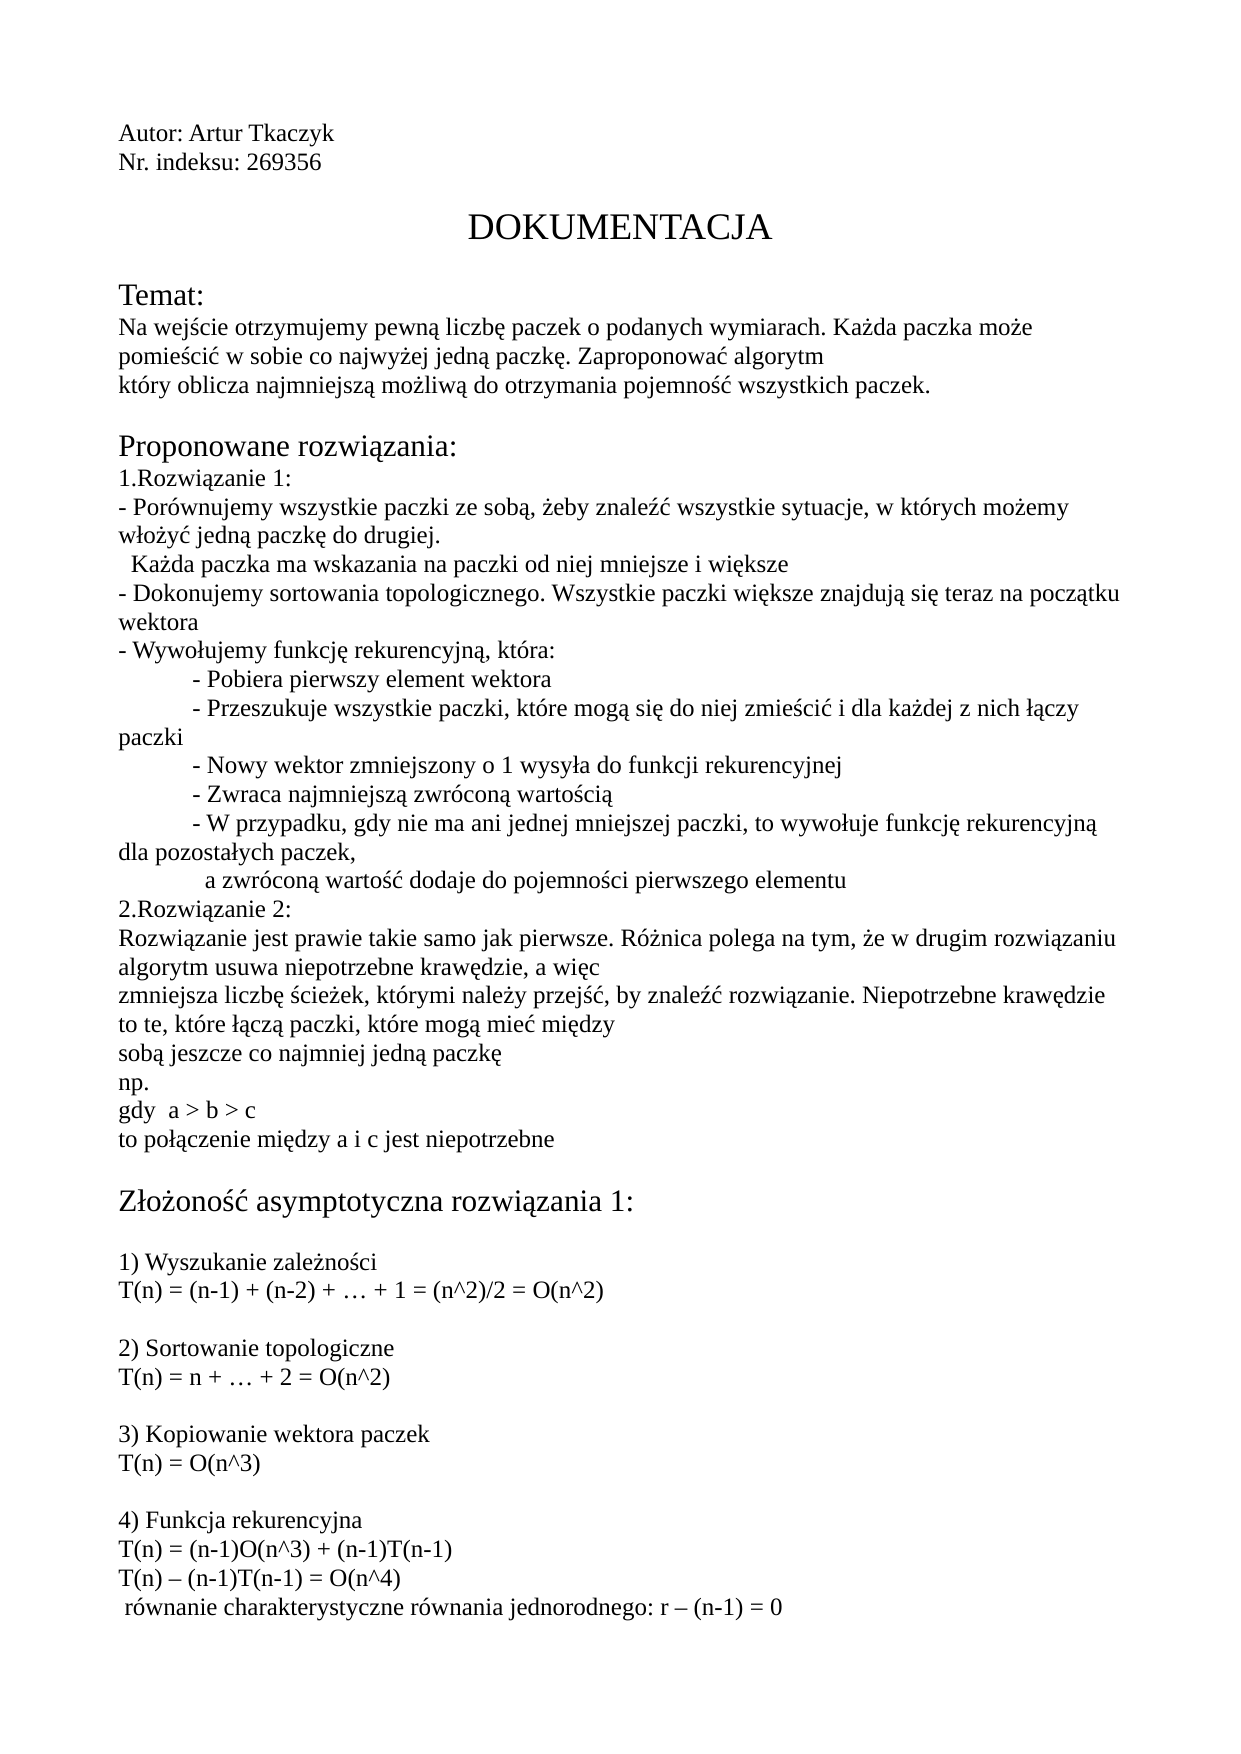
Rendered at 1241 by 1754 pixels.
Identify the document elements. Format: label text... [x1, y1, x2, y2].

text 1) Wyszukanie zależności [118, 1247, 1122, 1275]
text Autor: Artur Tkaczyk [118, 118, 1122, 147]
text - Dokonujemy sortowania topologicznego. Wszystkie paczki większe znajdują się teraz na początku wektora [118, 578, 1122, 636]
text - Pobiera pierwszy element wektora [118, 664, 1122, 693]
text DOKUMENTACJA [118, 204, 1122, 247]
text Proponowane rozwiązania: [118, 427, 1122, 463]
text - Przeszukuje wszystkie paczki, które mogą się do niej zmieścić i dla każdej z nich łączy paczki [118, 693, 1122, 751]
text np. [118, 1067, 1122, 1096]
text 3) Kopiowanie wektora paczek [118, 1419, 1122, 1448]
text T(n) – (n-1)T(n-1) = O(n^4) [118, 1563, 1122, 1592]
text sobą jeszcze co najmniej jedną paczkę [118, 1038, 1122, 1067]
text zmniejsza liczbę ścieżek, którymi należy przejść, by znaleźć rozwiązanie. Niepotrzebne krawędzie to te, które łączą paczki, które mogą mieć między [118, 981, 1122, 1038]
text - Zwraca najmniejszą zwróconą wartością [118, 779, 1122, 808]
text Nr. indeksu: 269356 [118, 147, 1122, 176]
text Każda paczka ma wskazania na paczki od niej mniejsze i większe [118, 549, 1122, 578]
text T(n) = (n-1) + (n-2) + … + 1 = (n^2)/2 = O(n^2) [118, 1275, 1122, 1304]
text 2.Rozwiązanie 2: [118, 894, 1122, 923]
text T(n) = n + … + 2 = O(n^2) [118, 1362, 1122, 1390]
text gdy a > b > c [118, 1096, 1122, 1124]
text 1.Rozwiązanie 1: [118, 463, 1122, 492]
text równanie charakterystyczne równania jednorodnego: r – (n-1) = 0 [118, 1592, 1122, 1620]
text T(n) = (n-1)O(n^3) + (n-1)T(n-1) [118, 1534, 1122, 1563]
text - W przypadku, gdy nie ma ani jednej mniejszej paczki, to wywołuje funkcję rekurencyjną dla pozostałych paczek, [118, 808, 1122, 866]
text który oblicza najmniejszą możliwą do otrzymania pojemność wszystkich paczek. [118, 370, 1122, 398]
text Temat: [118, 276, 1122, 312]
text Na wejście otrzymujemy pewną liczbę paczek o podanych wymiarach. Każda paczka może pomieścić w sobie co najwyżej jedną paczkę. Zaproponować algorytm [118, 312, 1122, 370]
text - Wywołujemy funkcję rekurencyjną, która: [118, 636, 1122, 664]
text T(n) = O(n^3) [118, 1448, 1122, 1477]
text Rozwiązanie jest prawie takie samo jak pierwsze. Różnica polega na tym, że w drugim rozwiązaniu algorytm usuwa niepotrzebne krawędzie, a więc [118, 923, 1122, 981]
text Złożoność asymptotyczna rozwiązania 1: [118, 1182, 1122, 1218]
text - Porównujemy wszystkie paczki ze sobą, żeby znaleźć wszystkie sytuacje, w których możemy włożyć jedną paczkę do drugiej. [118, 492, 1122, 549]
text - Nowy wektor zmniejszony o 1 wysyła do funkcji rekurencyjnej [118, 751, 1122, 779]
text 4) Funkcja rekurencyjna [118, 1505, 1122, 1534]
text 2) Sortowanie topologiczne [118, 1333, 1122, 1362]
text a zwróconą wartość dodaje do pojemności pierwszego elementu [118, 866, 1122, 894]
text to połączenie między a i c jest niepotrzebne [118, 1124, 1122, 1153]
